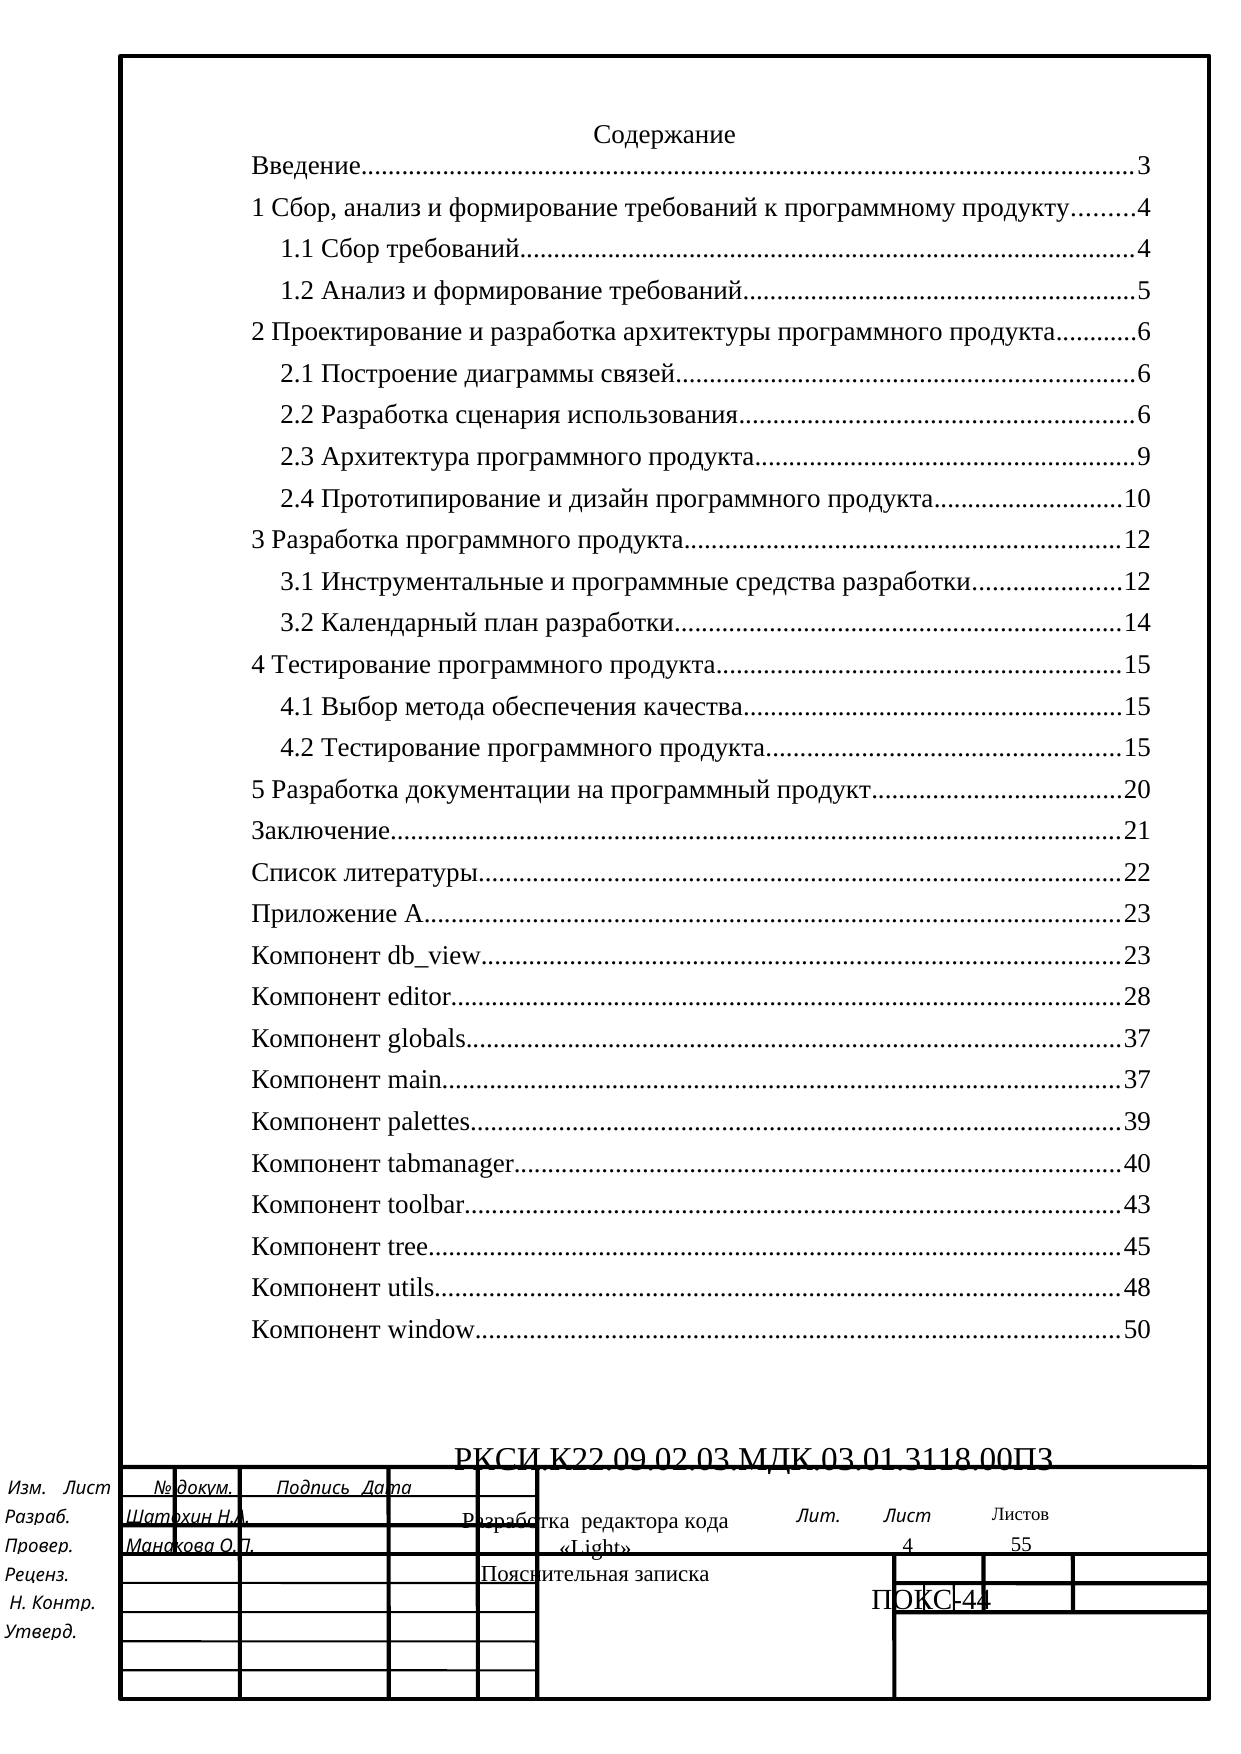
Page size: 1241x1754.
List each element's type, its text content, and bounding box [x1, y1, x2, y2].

text 5 Разработка документации на программный продукт 20 [177, 773, 1152, 804]
text 2 Проектирование и разработка архитектуры программного продукта 6 [177, 316, 1152, 347]
text 1.1 Сбор требований 4 [206, 232, 1152, 263]
text 1 Сбор, анализ и формирование требований к программному продукту 4 [177, 191, 1152, 222]
text Компонент db_view 23 [177, 939, 1152, 970]
text 2.3 Архитектура программного продукта 9 [206, 440, 1152, 471]
text 4 Тестирование программного продукта 15 [177, 648, 1152, 679]
text 2.4 Прототипирование и дизайн программного продукта 10 [206, 482, 1152, 513]
text Компонент tabmanager 40 [177, 1147, 1152, 1178]
text Список литературы 22 [177, 856, 1152, 887]
text Содержание [177, 118, 1152, 149]
text 4.1 Выбор метода обеспечения качества 15 [206, 689, 1152, 721]
text 3.2 Календарный план разработки 14 [206, 606, 1152, 638]
text Приложение А 23 [177, 897, 1152, 928]
text Компонент globals 37 [177, 1022, 1152, 1053]
text Введение 3 [177, 149, 1152, 180]
text 3 Разработка программного продукта 12 [177, 523, 1152, 554]
text Заключение 21 [177, 814, 1152, 845]
text 3.1 Инструментальные и программные средства разработки 12 [206, 565, 1152, 596]
text Компонент toolbar 43 [177, 1188, 1152, 1219]
text Компонент editor 28 [177, 981, 1152, 1012]
text 2.2 Разработка сценария использования 6 [206, 399, 1152, 430]
text 4.2 Тестирование программного продукта 15 [206, 731, 1152, 762]
text 2.1 Построение диаграммы связей 6 [206, 357, 1152, 388]
text Компонент window 50 [177, 1313, 1152, 1344]
text 1.2 Анализ и формирование требований 5 [206, 274, 1152, 305]
text Компонент utils 48 [177, 1271, 1152, 1303]
text Компонент tree 45 [177, 1230, 1152, 1261]
text Компонент main 37 [177, 1064, 1152, 1095]
text Компонент palettes 39 [177, 1105, 1152, 1136]
